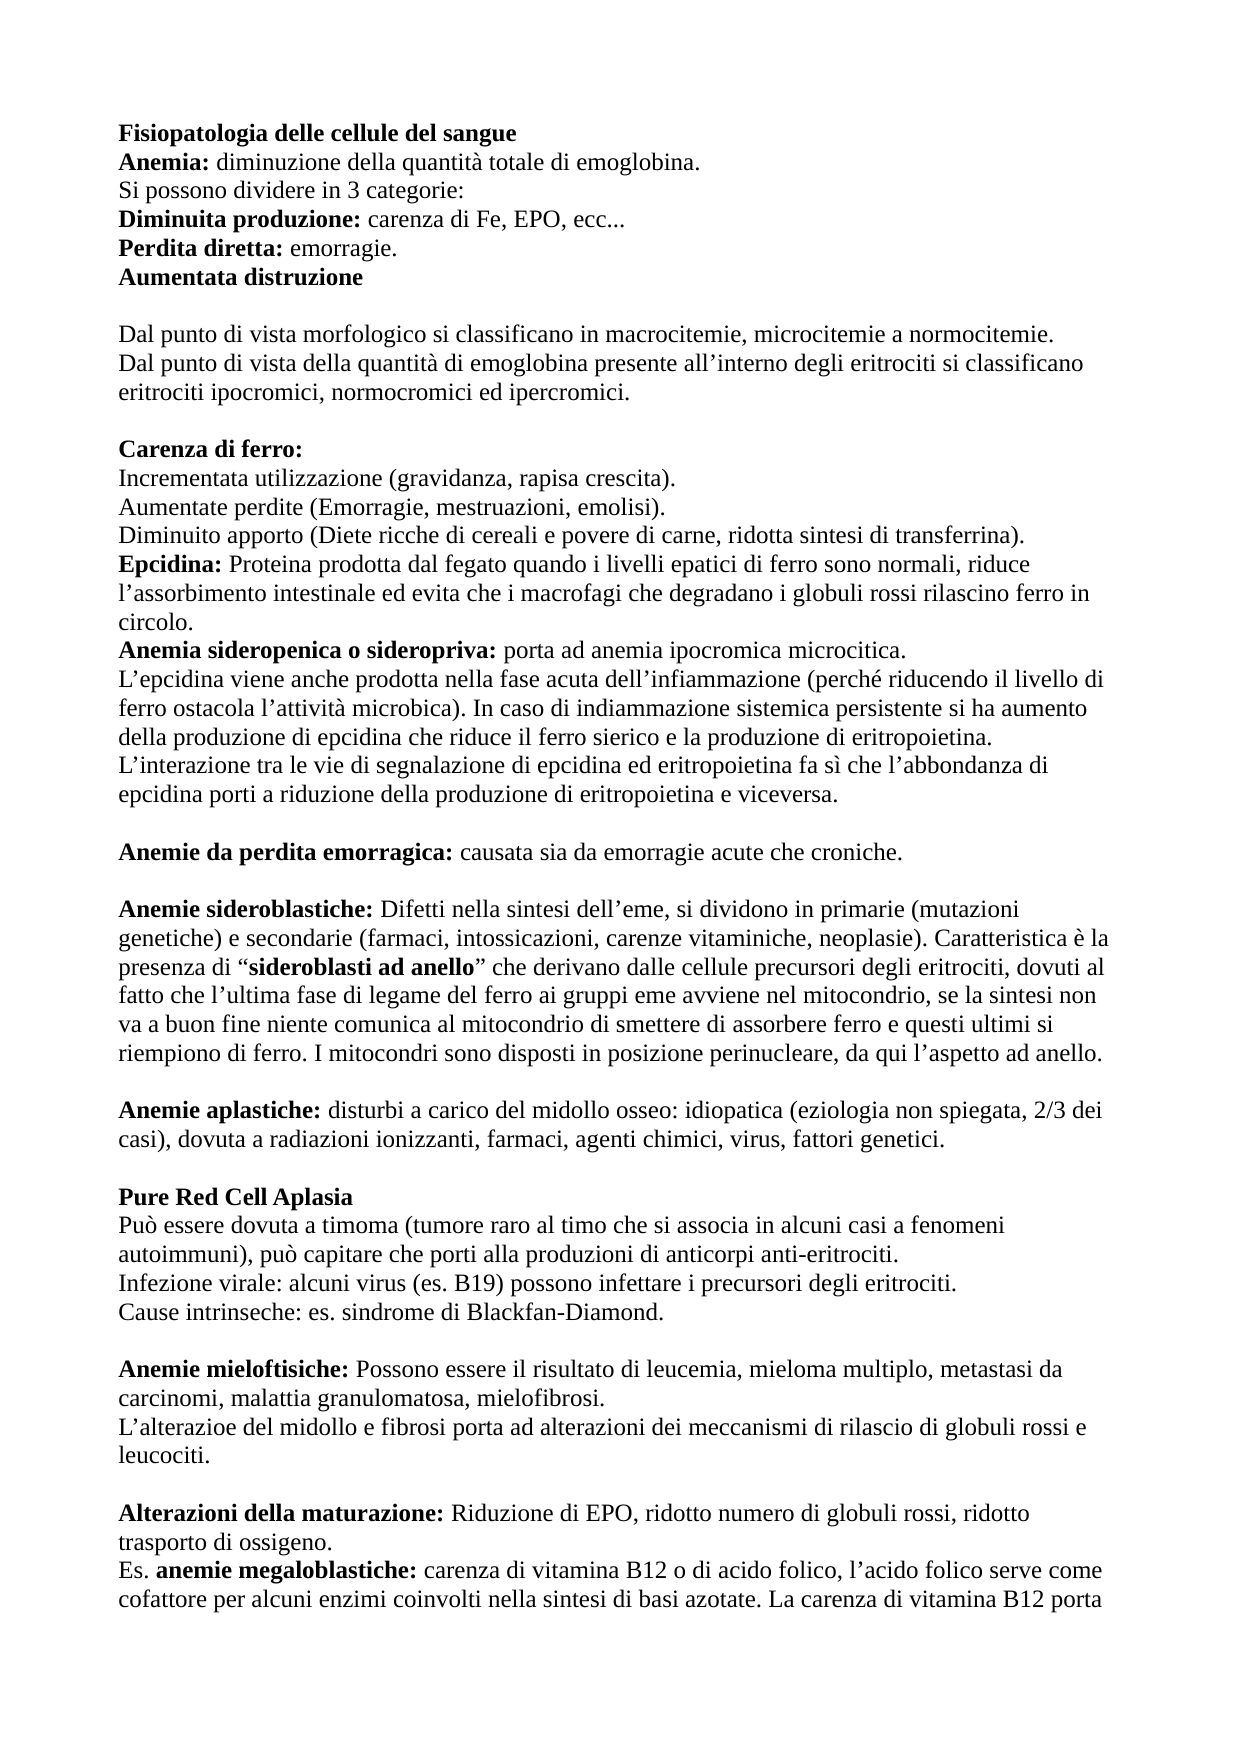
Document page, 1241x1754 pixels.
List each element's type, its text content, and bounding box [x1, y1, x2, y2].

text Es. anemie megaloblastiche: carenza di vitamina B12 o di acido folico, l’acido folico serve come cofattore per alcuni enzimi coinvolti nella sintesi di basi azotate. La carenza di vitamina B12 porta [118, 1556, 1122, 1613]
text Fisiopatologia delle cellule del sangue [118, 118, 1122, 147]
text Diminuita produzione: carenza di Fe, EPO, ecc... [118, 204, 1122, 233]
text Epcidina: Proteina prodotta dal fegato quando i livelli epatici di ferro sono normali, riduce l’assorbimento intestinale ed evita che i macrofagi che degradano i globuli rossi rilascino ferro in circolo. [118, 549, 1122, 636]
text L’interazione tra le vie di segnalazione di epcidina ed eritropoietina fa sì che l’abbondanza di epcidina porti a riduzione della produzione di eritropoietina e viceversa. [118, 751, 1122, 808]
text Infezione virale: alcuni virus (es. B19) possono infettare i precursori degli eritrociti. [118, 1268, 1122, 1297]
text Anemie da perdita emorragica: causata sia da emorragie acute che croniche. [118, 837, 1122, 866]
text Anemie sideroblastiche: Difetti nella sintesi dell’eme, si dividono in primarie (mutazioni genetiche) e secondarie (farmaci, intossicazioni, carenze vitaminiche, neoplasie). Caratteristica è la presenza di “sideroblasti ad anello” che derivano dalle cellule precursori degli eritrociti, dovuti al fatto che l’ultima fase di legame del ferro ai gruppi eme avviene nel mitocondrio, se la sintesi non va a buon fine niente comunica al mitocondrio di smettere di assorbere ferro e questi ultimi si riempiono di ferro. I mitocondri sono disposti in posizione perinucleare, da qui l’aspetto ad anello. [118, 894, 1122, 1067]
text Anemia sideropenica o sideropriva: porta ad anemia ipocromica microcitica. [118, 636, 1122, 664]
text Cause intrinseche: es. sindrome di Blackfan-Diamond. [118, 1297, 1122, 1326]
text Carenza di ferro: [118, 434, 1122, 463]
text Incrementata utilizzazione (gravidanza, rapisa crescita). [118, 463, 1122, 492]
text Anemia: diminuzione della quantità totale di emoglobina. [118, 147, 1122, 176]
text L’epcidina viene anche prodotta nella fase acuta dell’infiammazione (perché riducendo il livello di ferro ostacola l’attività microbica). In caso di indiammazione sistemica persistente si ha aumento della produzione di epcidina che riduce il ferro sierico e la produzione di eritropoietina. [118, 664, 1122, 751]
text Pure Red Cell Aplasia [118, 1182, 1122, 1211]
text Alterazioni della maturazione: Riduzione di EPO, ridotto numero di globuli rossi, ridotto trasporto di ossigeno. [118, 1498, 1122, 1556]
text Aumentata distruzione [118, 262, 1122, 291]
text Aumentate perdite (Emorragie, mestruazioni, emolisi). [118, 492, 1122, 521]
text Anemie mieloftisiche: Possono essere il risultato di leucemia, mieloma multiplo, metastasi da carcinomi, malattia granulomatosa, mielofibrosi. [118, 1354, 1122, 1412]
text Diminuito apporto (Diete ricche di cereali e povere di carne, ridotta sintesi di transferrina). [118, 521, 1122, 549]
text Dal punto di vista morfologico si classificano in macrocitemie, microcitemie a normocitemie. [118, 319, 1122, 348]
text Può essere dovuta a timoma (tumore raro al timo che si associa in alcuni casi a fenomeni autoimmuni), può capitare che porti alla produzioni di anticorpi anti-eritrociti. [118, 1211, 1122, 1268]
text Dal punto di vista della quantità di emoglobina presente all’interno degli eritrociti si classificano eritrociti ipocromici, normocromici ed ipercromici. [118, 348, 1122, 406]
text L’alterazioe del midollo e fibrosi porta ad alterazioni dei meccanismi di rilascio di globuli rossi e leucociti. [118, 1412, 1122, 1469]
text Anemie aplastiche: disturbi a carico del midollo osseo: idiopatica (eziologia non spiegata, 2/3 dei casi), dovuta a radiazioni ionizzanti, farmaci, agenti chimici, virus, fattori genetici. [118, 1096, 1122, 1153]
text Perdita diretta: emorragie. [118, 233, 1122, 262]
text Si possono dividere in 3 categorie: [118, 176, 1122, 204]
